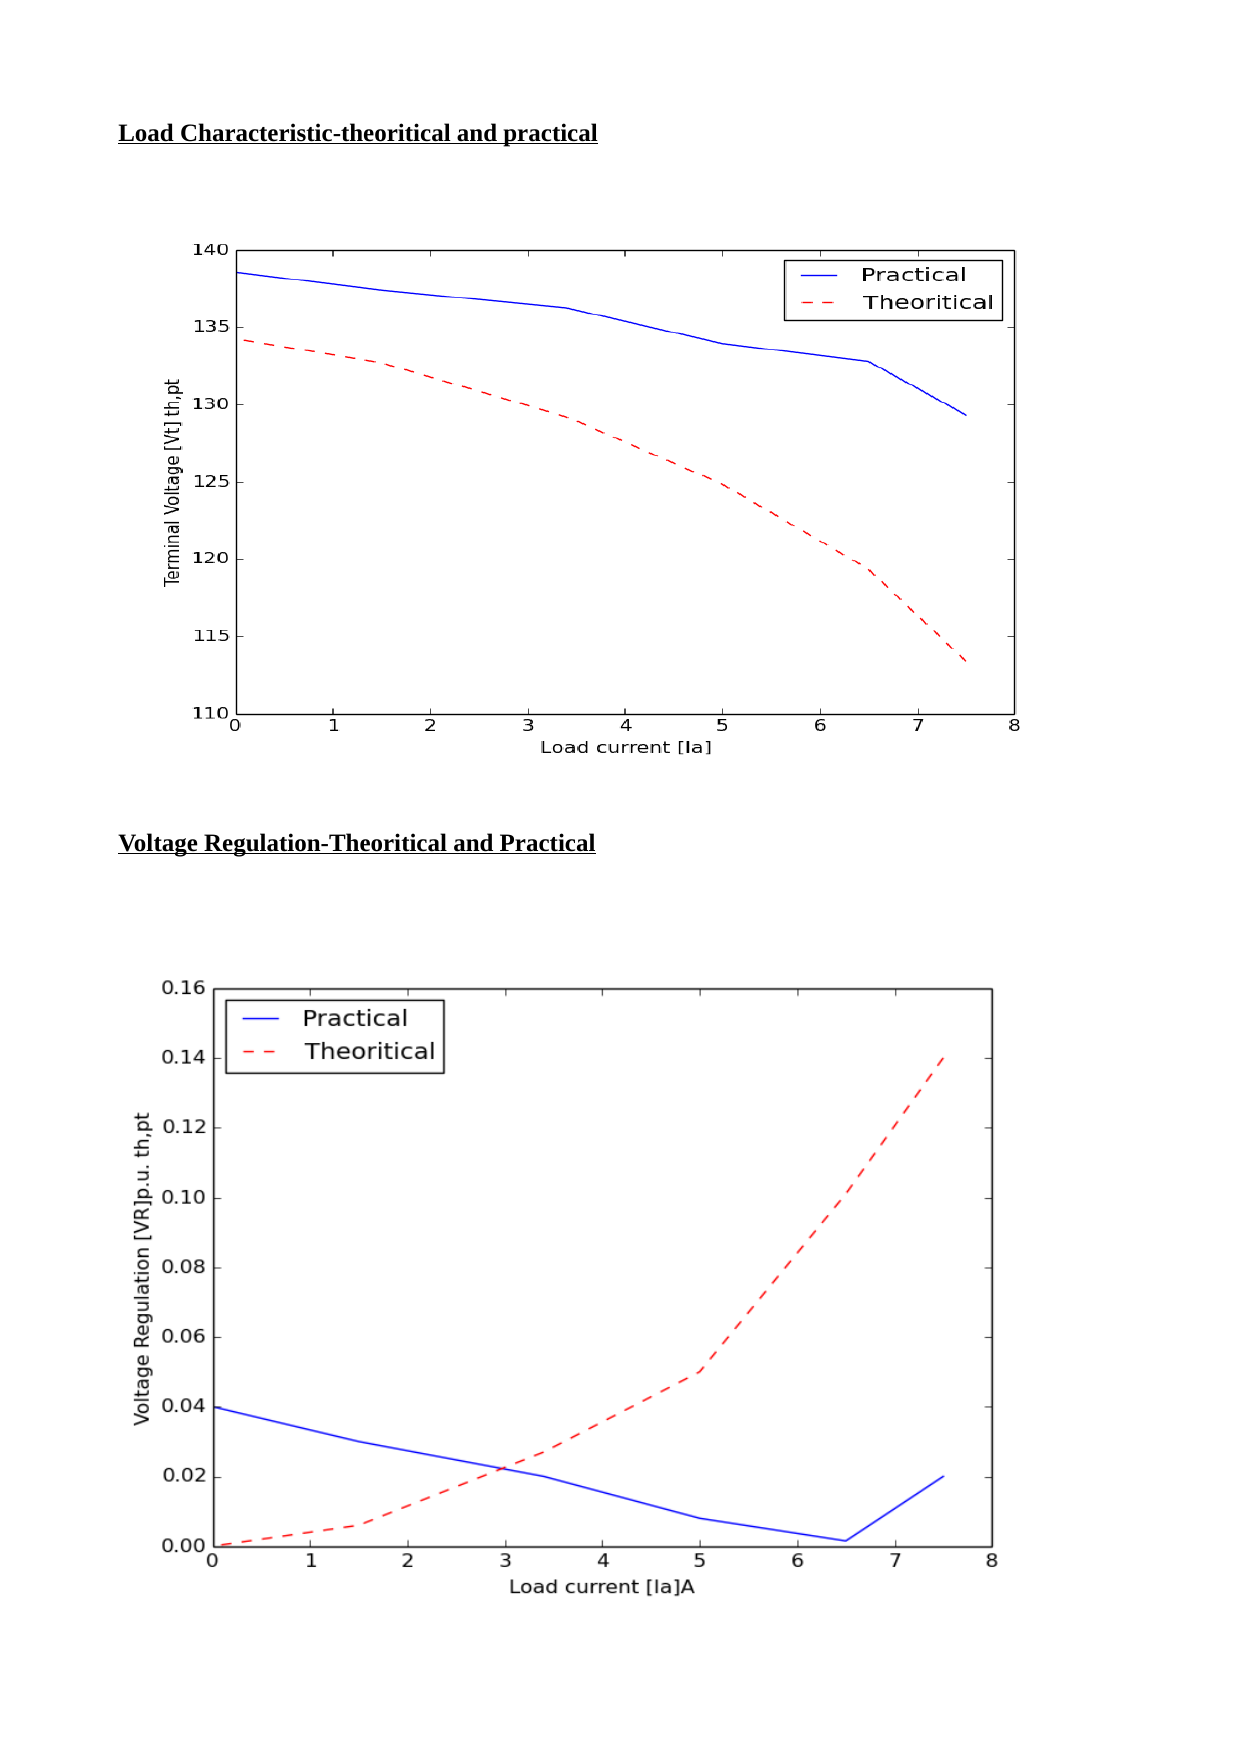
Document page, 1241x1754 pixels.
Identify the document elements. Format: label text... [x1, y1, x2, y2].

picture [110, 193, 1115, 771]
text Voltage Regulation-Theoritical and Practical [118, 828, 1122, 857]
picture [87, 919, 1092, 1616]
text Load Characteristic-theoritical and practical [118, 118, 1122, 147]
